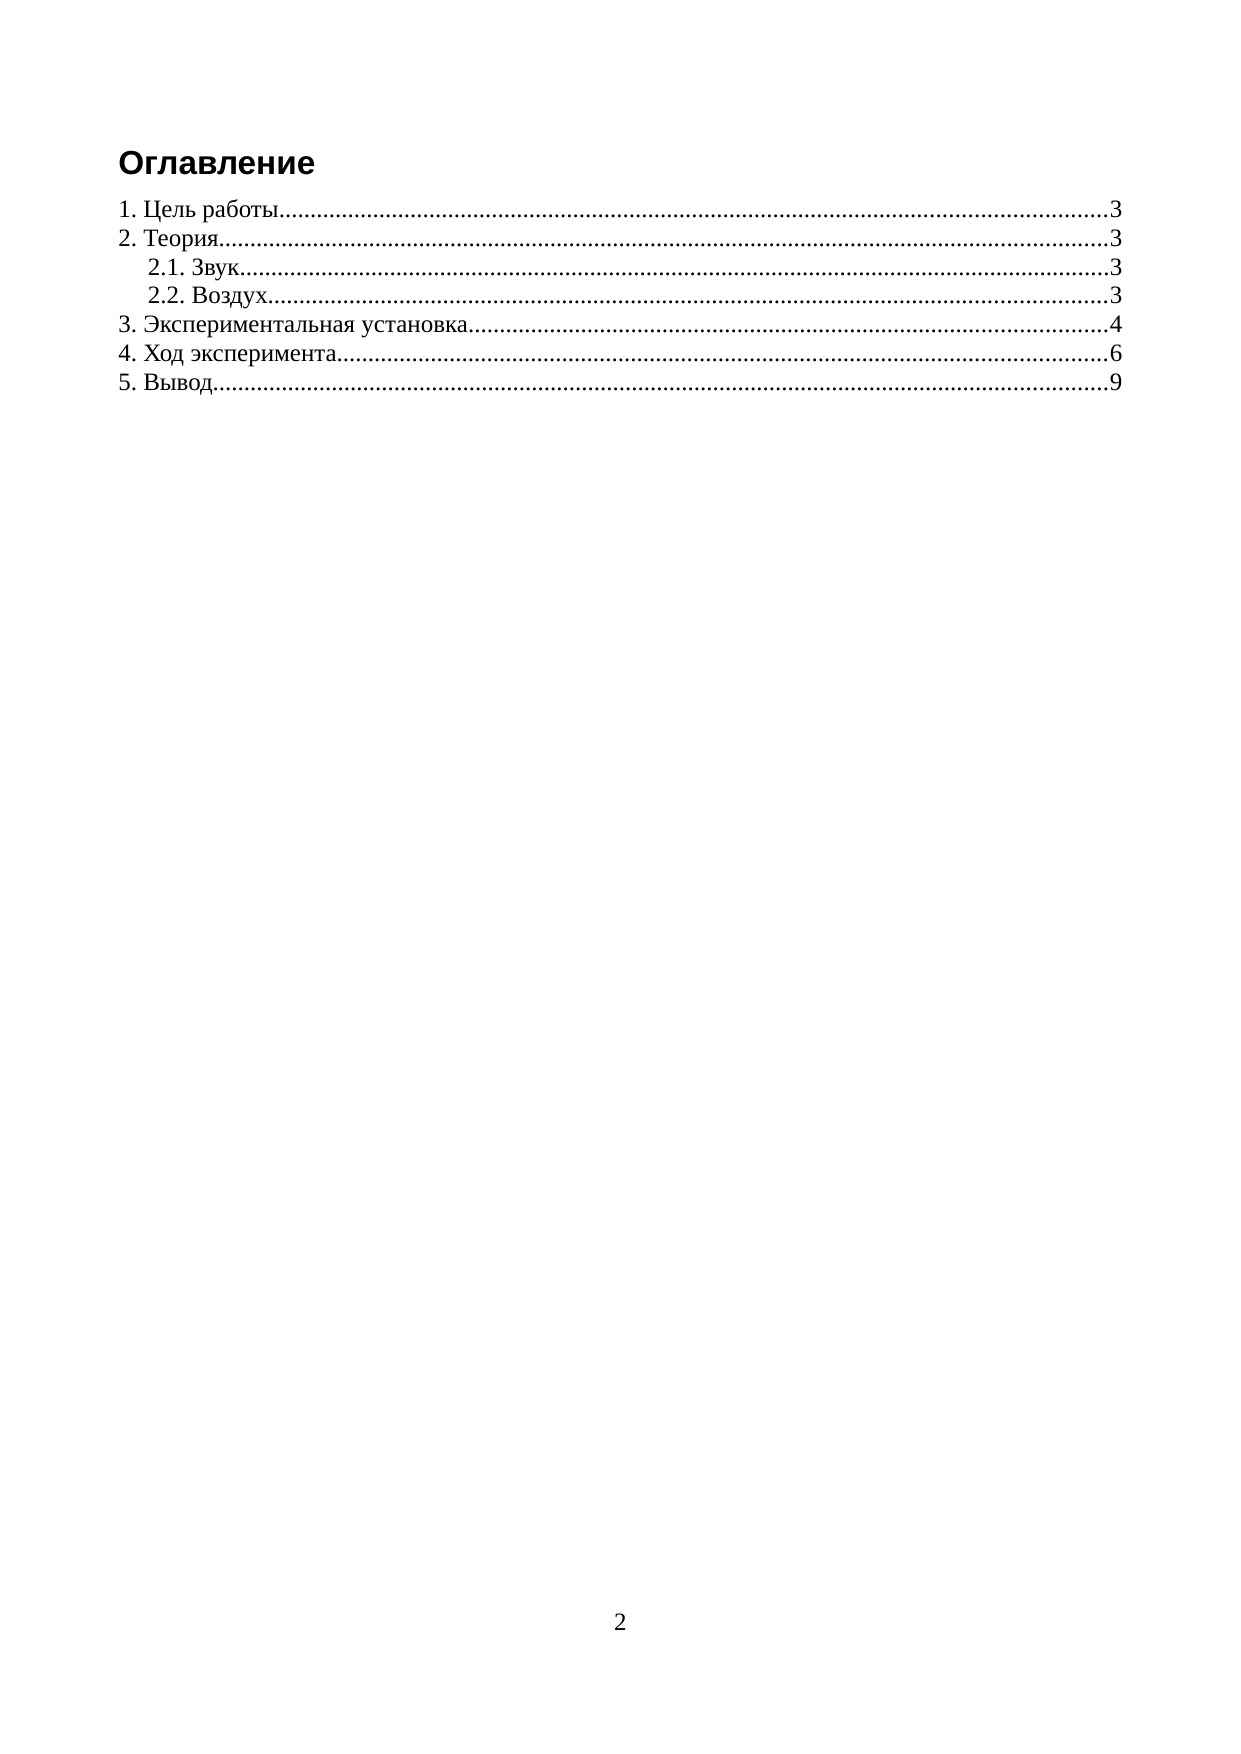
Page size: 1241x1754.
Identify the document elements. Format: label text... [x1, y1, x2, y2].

text 2. Теория 3 [118, 223, 1122, 252]
text 2.1. Звук 3 [148, 252, 1122, 280]
text 5. Вывод 9 [118, 367, 1122, 395]
text 4. Ход эксперимента 6 [118, 338, 1122, 367]
subtitle Оглавление [118, 143, 1122, 182]
text 3. Экспериментальная установка 4 [118, 309, 1122, 338]
text 1. Цель работы 3 [118, 194, 1122, 223]
text 2.2. Воздух 3 [148, 280, 1122, 309]
